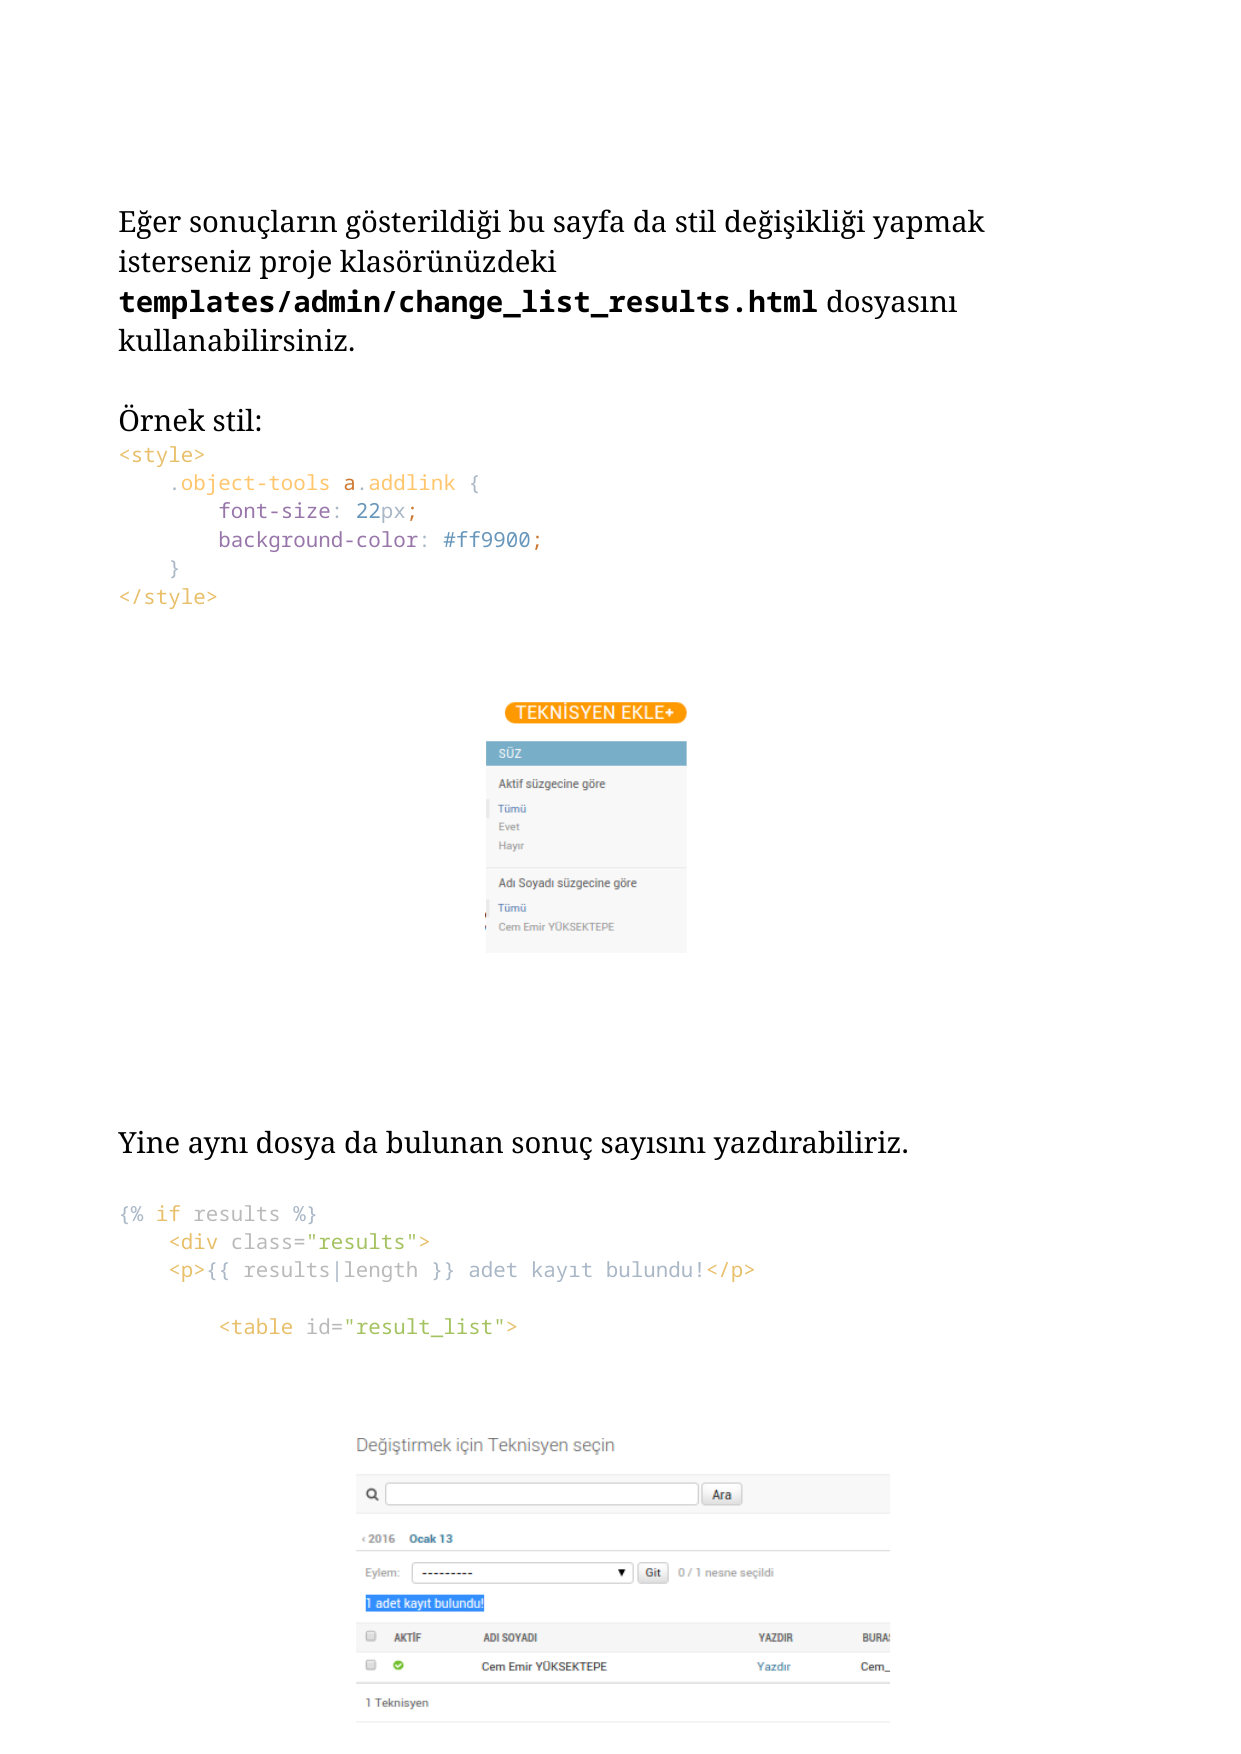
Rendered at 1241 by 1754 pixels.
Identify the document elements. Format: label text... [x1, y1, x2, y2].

text <div class="results"> [118, 1227, 1122, 1256]
text <style> [118, 440, 1122, 468]
text {% if results %} [118, 1199, 1122, 1227]
text <p>{{ results|length }} adet kayıt bulundu!</p> [118, 1256, 1122, 1284]
text </style> [118, 582, 1122, 610]
text font-size: 22px; [118, 497, 1122, 525]
text background-color: #ff9900; [118, 525, 1122, 553]
text Yine aynı dosya da bulunan sonuç sayısını yazdırabiliriz. [118, 1122, 1122, 1162]
text <table id="result_list"> [118, 1312, 1122, 1341]
text Örnek stil: [118, 400, 1122, 440]
text Eğer sonuçların gösterildiği bu sayfa da stil değişikliği yapmak isterseniz proje klasörünüzdeki templates/admin/change_list_results.html dosyasını kullanabilirsiniz. [118, 202, 1122, 360]
text } [118, 553, 1122, 582]
text .object-tools a.addlink { [118, 468, 1122, 497]
picture [350, 1438, 891, 1725]
picture [485, 690, 709, 963]
